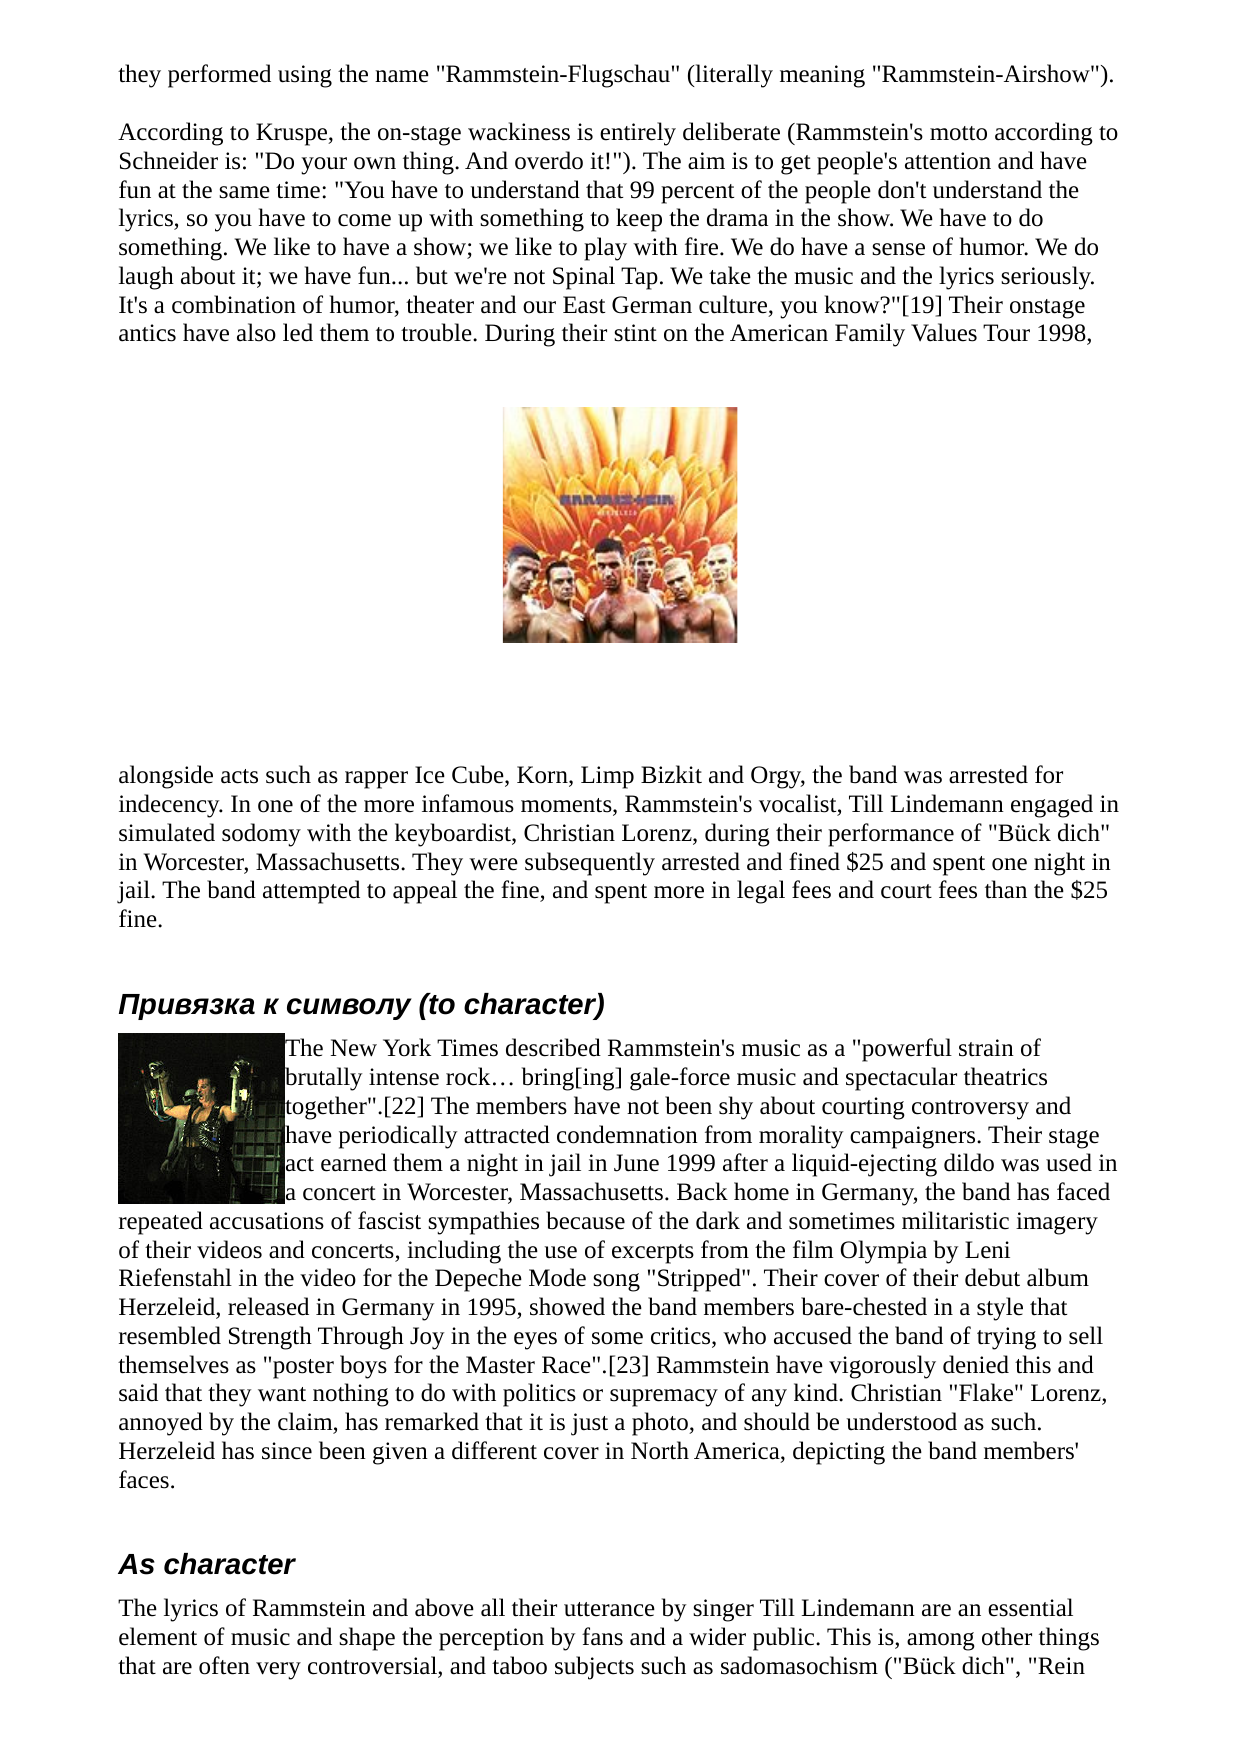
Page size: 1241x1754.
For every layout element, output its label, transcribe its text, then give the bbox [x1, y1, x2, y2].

subtitle Привязка к символу (to character) [118, 987, 1122, 1021]
picture [118, 1033, 285, 1204]
text they performed using the name "Rammstein-Flugschau" (literally meaning "Rammstein-Airshow"). [118, 59, 1122, 88]
text The lyrics of Rammstein and above all their utterance by singer Till Lindemann are an essential element of music and shape the perception by fans and a wider public. This is, among other things that are often very controversial, and taboo subjects such as sadomasochism ("Bück dich", "Rein [118, 1593, 1122, 1679]
text The New York Times described Rammstein's music as a "powerful strain of brutally intense rock… bring[ing] gale-force music and spectacular theatrics together".[22] The members have not been shy about courting controversy and have periodically attracted condemnation from morality campaigners. Their stage act earned them a night in jail in June 1999 after a liquid-ejecting dildo was used in a concert in Worcester, Massachusetts. Back home in Germany, the band has faced repeated accusations of fascist sympathies because of the dark and sometimes militaristic imagery of their videos and concerts, including the use of excerpts from the film Olympia by Leni Riefenstahl in the video for the Depeche Mode song "Stripped". Their cover of their debut album Herzeleid, released in Germany in 1995, showed the band members bare-chested in a style that resembled Strength Through Joy in the eyes of some critics, who accused the band of trying to sell themselves as "poster boys for the Master Race".[23] Rammstein have vigorously denied this and said that they want nothing to do with politics or supremacy of any kind. Christian "Flake" Lorenz, annoyed by the claim, has remarked that it is just a photo, and should be understood as such. Herzeleid has since been given a different cover in North America, depicting the band members' faces. [118, 1033, 1122, 1493]
picture [502, 407, 738, 643]
subtitle As character [118, 1547, 1122, 1581]
text According to Kruspe, the on-stage wackiness is entirely deliberate (Rammstein's motto according to Schneider is: "Do your own thing. And overdo it!"). The aim is to get people's attention and have fun at the same time: "You have to understand that 99 percent of the people don't understand the lyrics, so you have to come up with something to keep the drama in the show. We have to do something. We like to have a show; we like to play with fire. We do have a sense of humor. We do laugh about it; we have fun... but we're not Spinal Tap. We take the music and the lyrics seriously. It's a combination of humor, theater and our East German culture, you know?"[19] Their onstage antics have also led them to trouble. During their stint on the American Family Values Tour 1998, alongside acts such as rapper Ice Cube, Korn, Limp Bizkit and Orgy, the band was arrested for indecency. In one of the more infamous moments, Rammstein's vocalist, Till Lindemann engaged in simulated sodomy with the keyboardist, Christian Lorenz, during their performance of "Bück dich" in Worcester, Massachusetts. They were subsequently arrested and fined $25 and spent one night in jail. The band attempted to appeal the fine, and spent more in legal fees and court fees than the $25 fine. [118, 117, 1122, 933]
